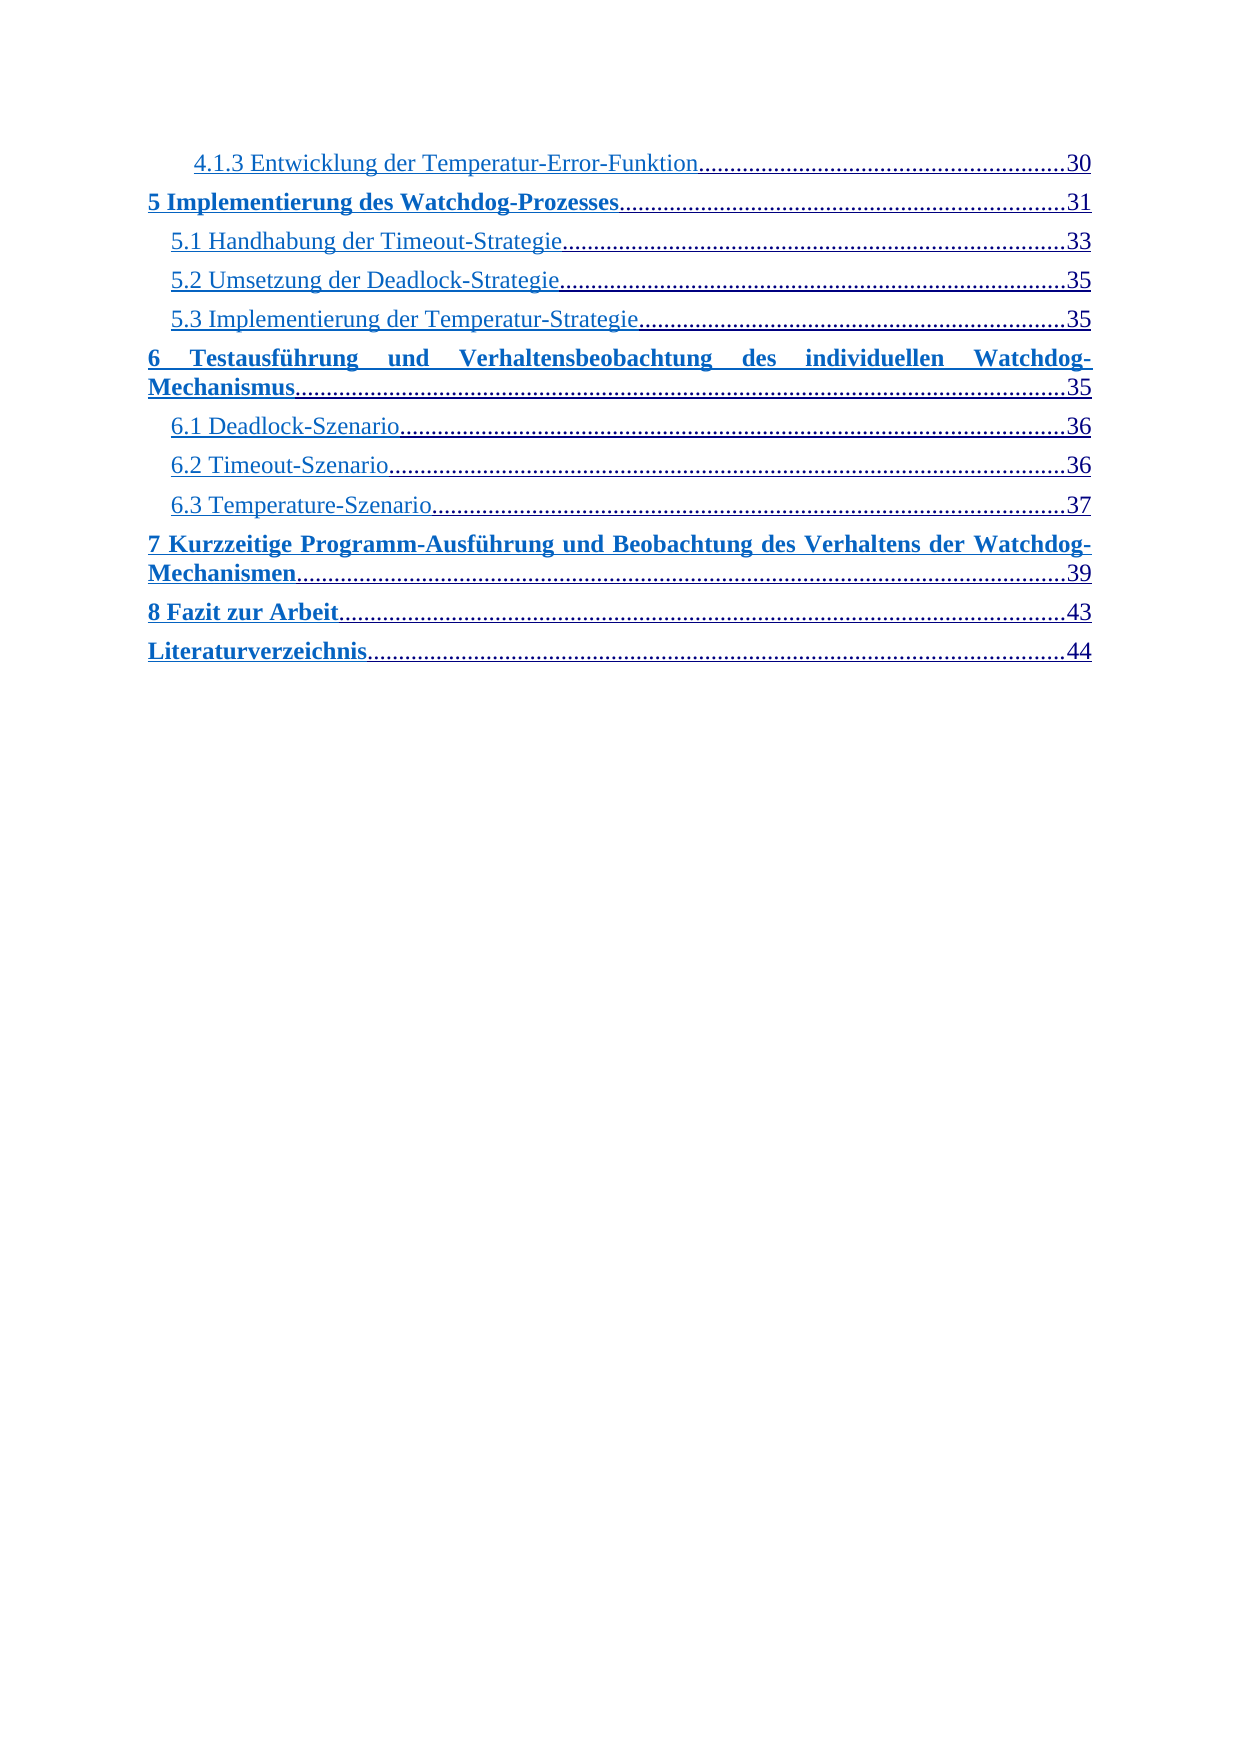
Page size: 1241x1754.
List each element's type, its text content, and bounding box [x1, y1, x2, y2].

text 5.2 Umsetzung der Deadlock-Strategie 35 [171, 265, 1093, 294]
text 6 Testausführung und Verhaltensbeobachtung des individuellen Watchdog-Mechanismus 35 [148, 343, 1093, 368]
text 4.1.3 Entwicklung der Temperatur-Error-Funktion 30 [193, 148, 1093, 176]
text 6.2 Timeout-Szenario 36 [171, 451, 1093, 479]
text Literaturverzeichnis 44 [148, 636, 1093, 665]
text 8 Fazit zur Arbeit 43 [148, 597, 1093, 626]
text 6 Testausführung und Verhaltensbeobachtung des individuellen Watchdog-Mechanismus 35 [148, 370, 1093, 401]
text 6.1 Deadlock-Szenario 36 [171, 411, 1093, 440]
text 6.3 Temperature-Szenario 37 [171, 490, 1093, 518]
text 5.1 Handhabung der Timeout-Strategie 33 [171, 226, 1093, 255]
text 5.3 Implementierung der Temperatur-Strategie 35 [171, 304, 1093, 333]
text 7 Kurzzeitige Programm-Ausführung und Beobachtung des Verhaltens der Watchdog-Mechanismen 39 [148, 529, 1093, 586]
text 5 Implementierung des Watchdog-Prozesses 31 [148, 187, 1093, 216]
